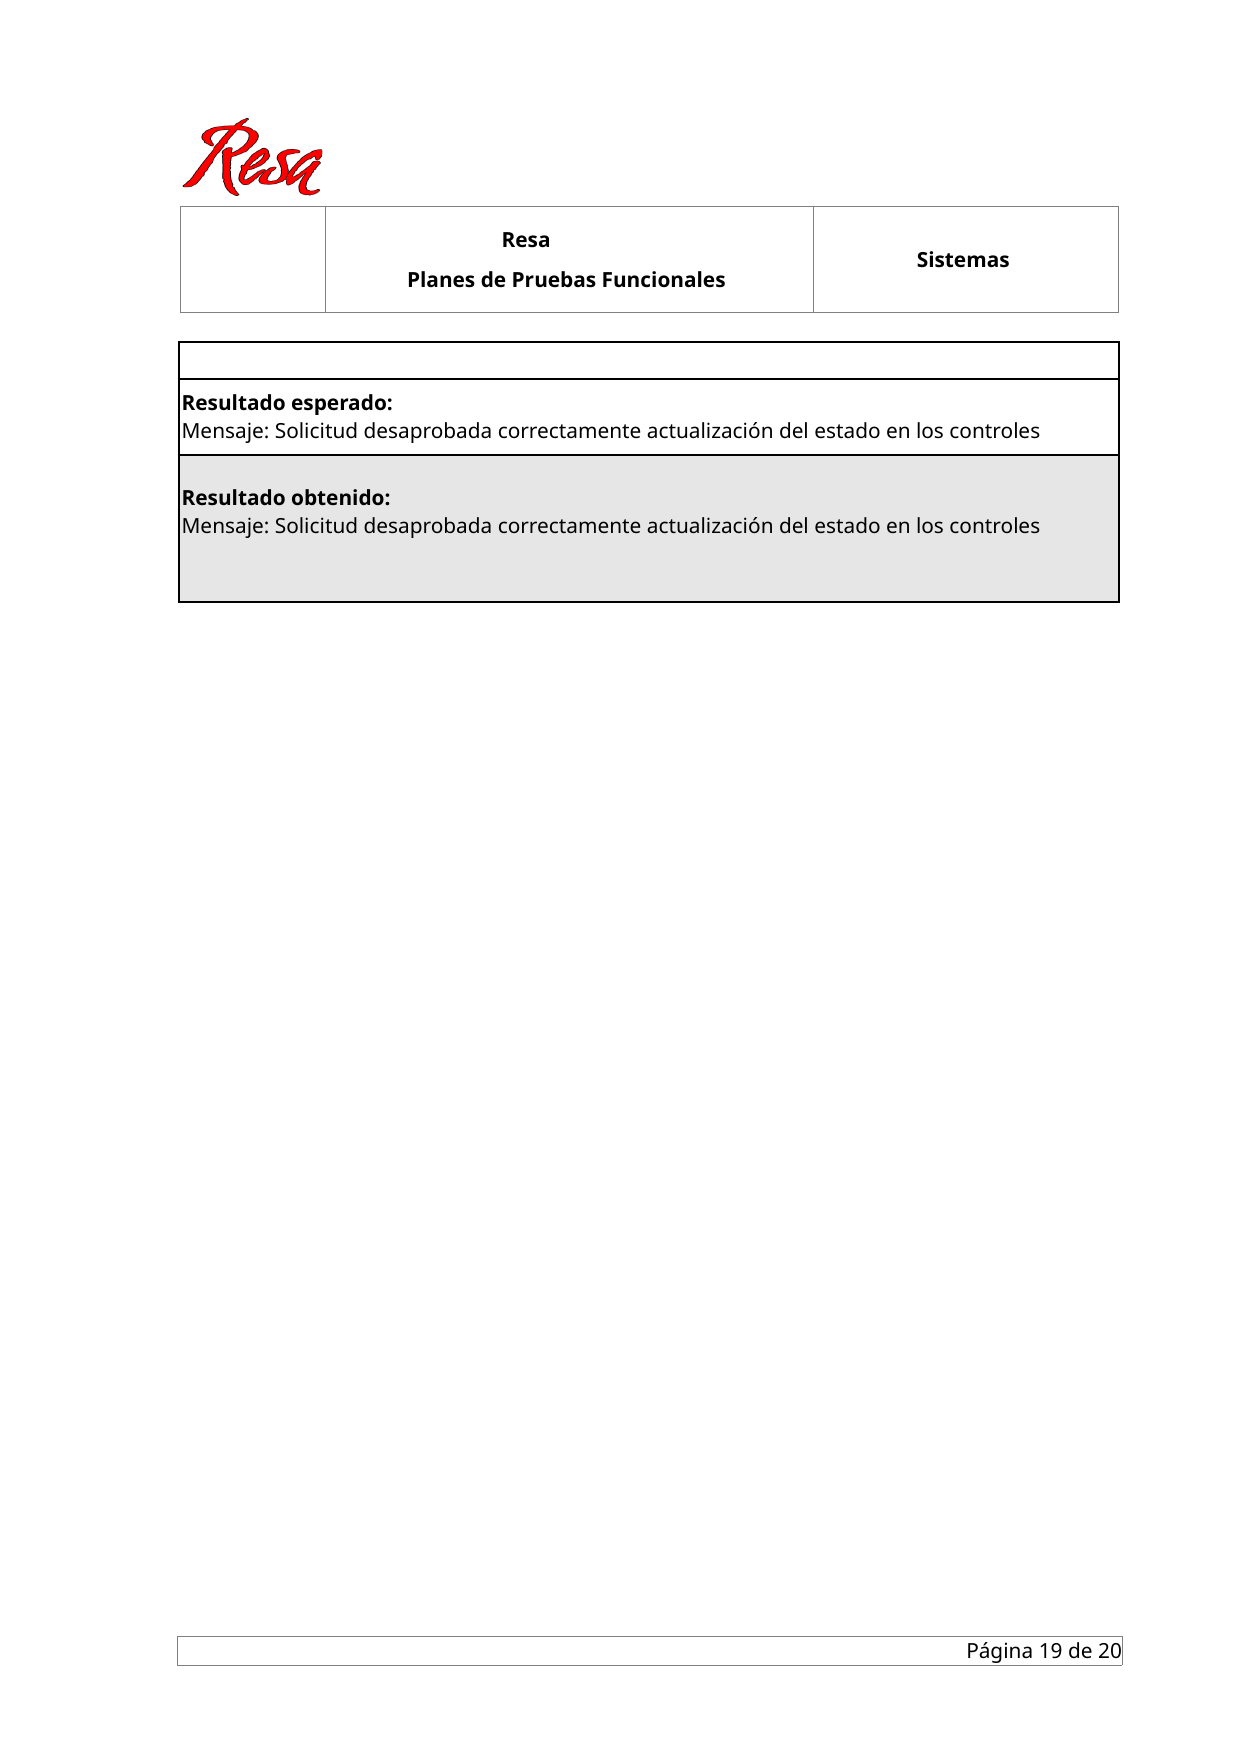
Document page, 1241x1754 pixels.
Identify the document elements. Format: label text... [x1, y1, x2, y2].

table_cell Resultado esperado: Mensaje: Solicitud desaprobada correctamente actualización del estado en los controles [180, 380, 1118, 453]
table_cell [180, 566, 1118, 601]
table_cell Resultado obtenido: Mensaje: Solicitud desaprobada correctamente actualización del estado en los controles [180, 456, 1118, 566]
table_cell Pasos: Seleccionar una solicitud del grid view. Dar Doble click Dar click en el botón Desaprobar. < [180, 343, 1118, 377]
